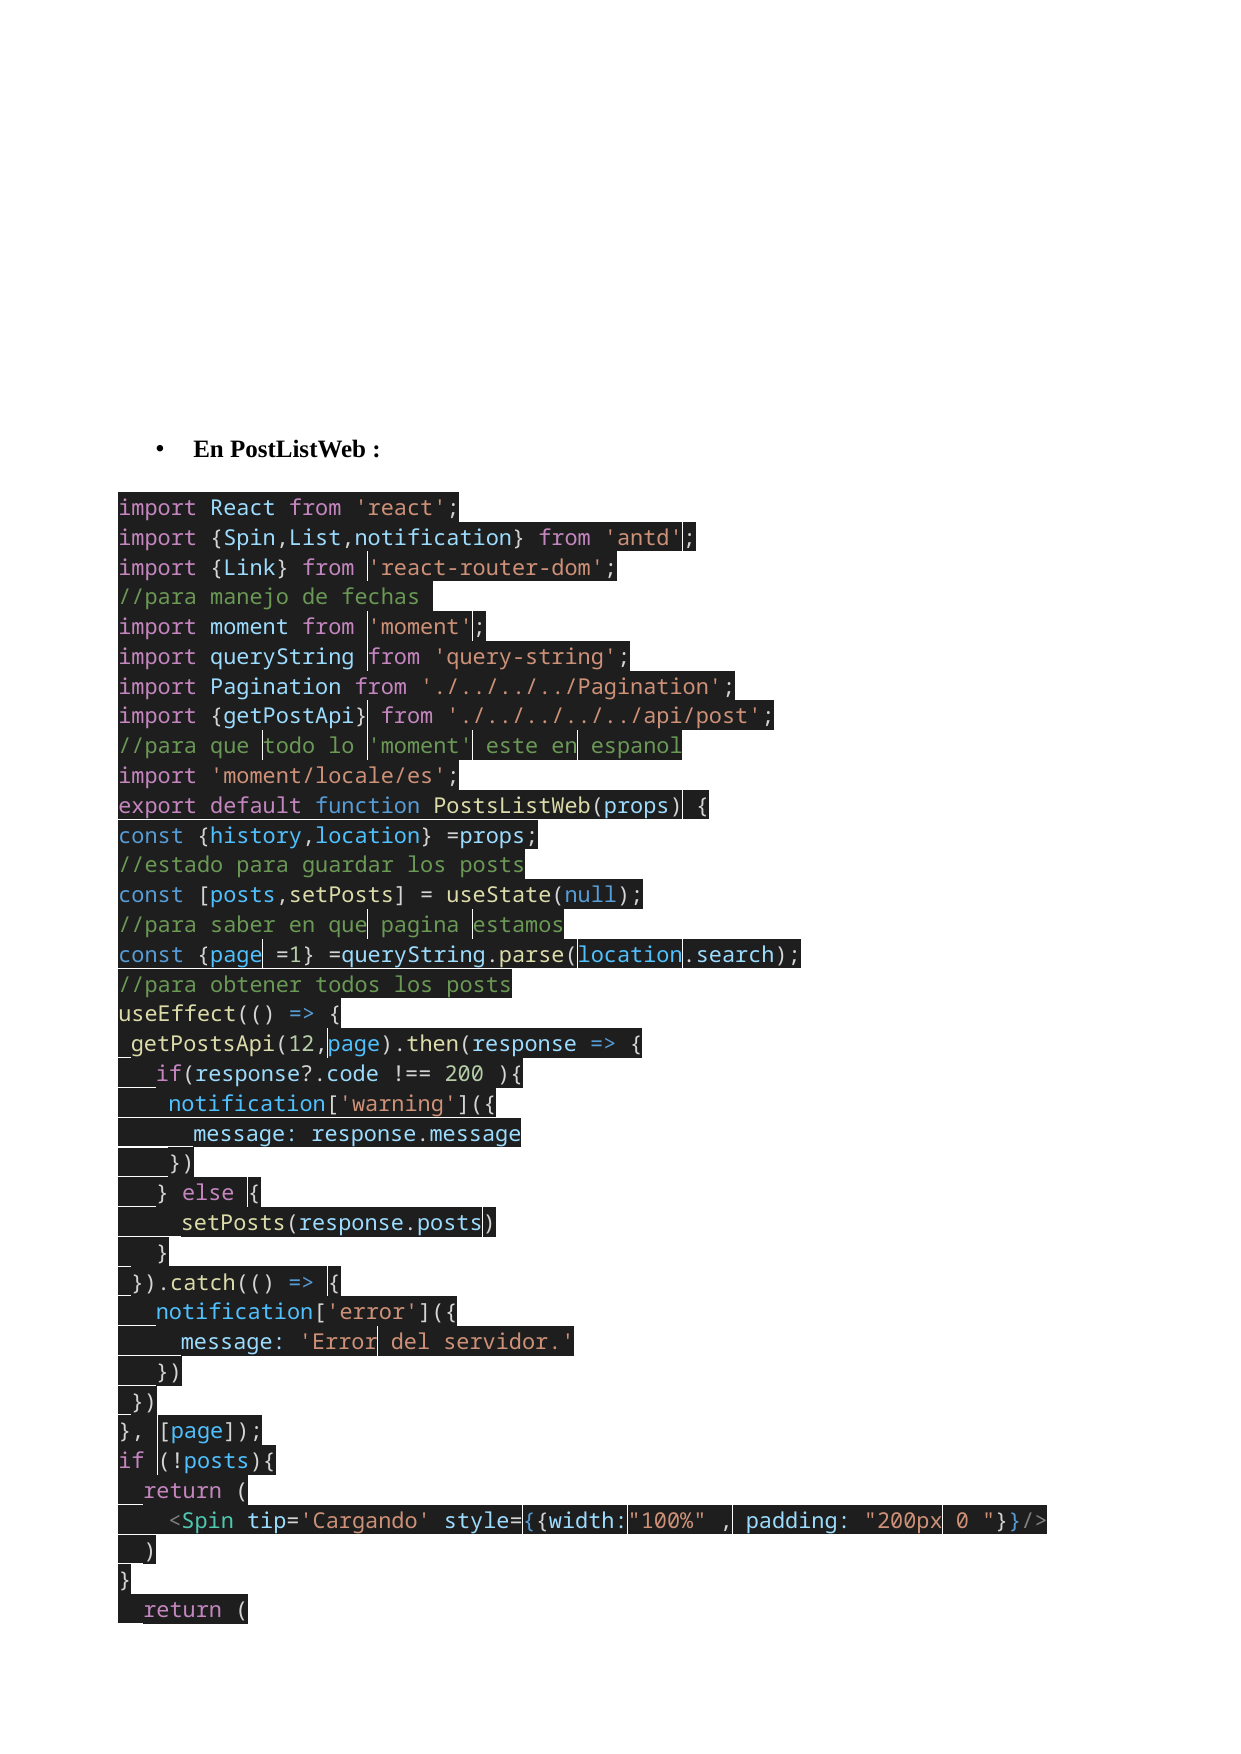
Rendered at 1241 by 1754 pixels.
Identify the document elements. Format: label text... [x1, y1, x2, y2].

text //para que todo lo 'moment' este en espanol [118, 730, 1122, 760]
text //para saber en que pagina estamos [118, 909, 1122, 939]
text import {Link} from 'react-router-dom'; [118, 551, 1122, 581]
text import React from 'react'; [118, 492, 1122, 522]
text }, [page]); [118, 1415, 1122, 1445]
text import 'moment/locale/es'; [118, 760, 1122, 790]
text const {history,location} =props; [118, 819, 1122, 849]
text //para manejo de fechas [118, 581, 1122, 611]
text setPosts(response.posts) [118, 1207, 1122, 1237]
text import moment from 'moment'; [118, 611, 1122, 641]
text } else { [118, 1177, 1122, 1207]
text return ( [118, 1475, 1122, 1505]
text }).catch(() => { [118, 1266, 1122, 1296]
text ) [118, 1534, 1122, 1564]
text message: 'Error del servidor.' [118, 1326, 1122, 1356]
text } [118, 1564, 1122, 1594]
text } [118, 1237, 1122, 1266]
text notification['error']({ [118, 1296, 1122, 1326]
text import queryString from 'query-string'; [118, 641, 1122, 671]
text <Spin tip='Cargando' style={{width:"100%" , padding: "200px 0 "}}/> [118, 1505, 1122, 1534]
text import {getPostApi} from './../../../../api/post'; [118, 700, 1122, 730]
text //estado para guardar los posts [118, 849, 1122, 879]
text notification['warning']({ [118, 1088, 1122, 1117]
list En PostListWeb : [156, 434, 1122, 463]
text //para obtener todos los posts [118, 968, 1122, 998]
text const {page =1} =queryString.parse(location.search); [118, 939, 1122, 968]
text export default function PostsListWeb(props) { [118, 790, 1122, 819]
text return ( [118, 1594, 1122, 1624]
text import {Spin,List,notification} from 'antd'; [118, 522, 1122, 551]
text }) [118, 1386, 1122, 1415]
text message: response.message [118, 1117, 1122, 1147]
text }) [118, 1356, 1122, 1386]
text const [posts,setPosts] = useState(null); [118, 879, 1122, 909]
text useEffect(() => { [118, 998, 1122, 1028]
text getPostsApi(12,page).then(response => { [118, 1028, 1122, 1058]
text if (!posts){ [118, 1445, 1122, 1475]
text import Pagination from './../../../Pagination'; [118, 671, 1122, 700]
text if(response?.code !== 200 ){ [118, 1058, 1122, 1088]
text }) [118, 1147, 1122, 1177]
